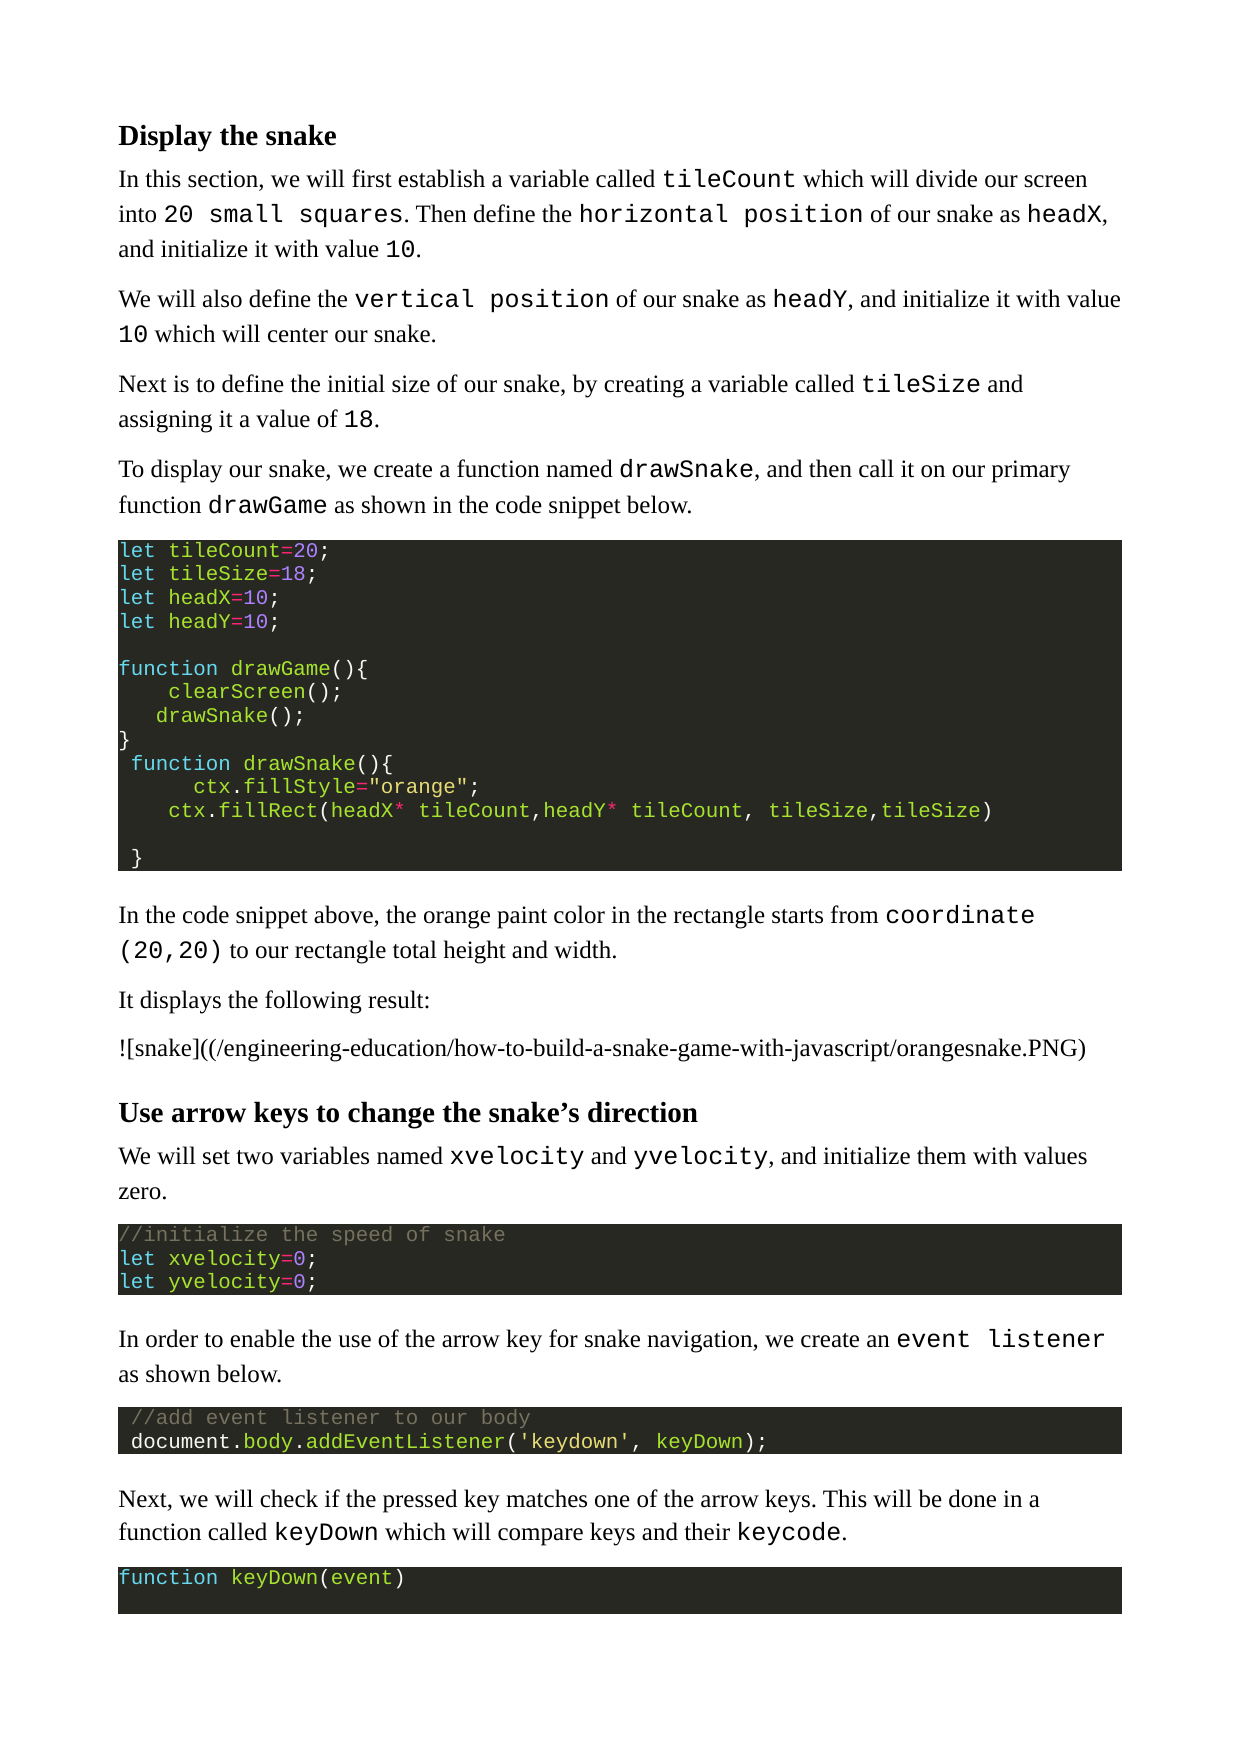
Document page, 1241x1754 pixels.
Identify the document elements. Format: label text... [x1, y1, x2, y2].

text In order to enable the use of the arrow key for snake navigation, we create an event listener as shown below. [118, 1324, 1122, 1388]
text ctx.fillRect(headX* tileCount,headY* tileCount, tileSize,tileSize) [118, 800, 1122, 823]
text let tileCount=20; [118, 540, 1122, 563]
text let xvelocity=0; [118, 1247, 1122, 1271]
text drawSnake(); [118, 705, 1122, 729]
text ctx.fillStyle="orange"; [118, 776, 1122, 800]
text let headX=10; [118, 587, 1122, 611]
text let tileSize=18; [118, 563, 1122, 587]
text function drawSnake(){ [118, 752, 1122, 776]
text } [118, 847, 1122, 871]
text To display our snake, we create a function named drawSnake, and then call it on our primary function drawGame as shown in the code snippet below. [118, 454, 1122, 521]
text We will also define the vertical position of our snake as headY, and initialize it with value 10 which will center our snake. [118, 284, 1122, 350]
subtitle Use arrow keys to change the snake’s direction [118, 1095, 1122, 1129]
text //add event listener to our body [118, 1407, 1122, 1431]
text //initialize the speed of snake [118, 1224, 1122, 1247]
text let headY=10; [118, 611, 1122, 634]
text In this section, we will first establish a variable called tileCount which will divide our screen into 20 small squares. Then define the horizontal position of our snake as headX, and initialize it with value 10. [118, 164, 1122, 265]
text document.body.addEventListener('keydown', keyDown); [118, 1431, 1122, 1454]
text clearScreen(); [118, 682, 1122, 705]
text Next is to define the initial size of our snake, by creating a variable called tileSize and assigning it a value of 18. [118, 369, 1122, 435]
text function keyDown(event) [118, 1567, 1122, 1590]
subtitle Display the snake [118, 118, 1122, 152]
text It displays the following result: [118, 985, 1122, 1014]
text ![snake]((/engineering-education/how-to-build-a-snake-game-with-javascript/orangesnake.PNG) [118, 1033, 1122, 1062]
text let yvelocity=0; [118, 1271, 1122, 1295]
text } [118, 729, 1122, 752]
text We will set two variables named xvelocity and yvelocity, and initialize them with values zero. [118, 1141, 1122, 1205]
text In the code snippet above, the orange paint color in the rectangle starts from coordinate (20,20) to our rectangle total height and width. [118, 900, 1122, 966]
text function drawGame(){ [118, 658, 1122, 682]
text Next, we will check if the pressed key matches one of the arrow keys. This will be done in a function called keyDown which will compare keys and their keycode. [118, 1484, 1122, 1548]
